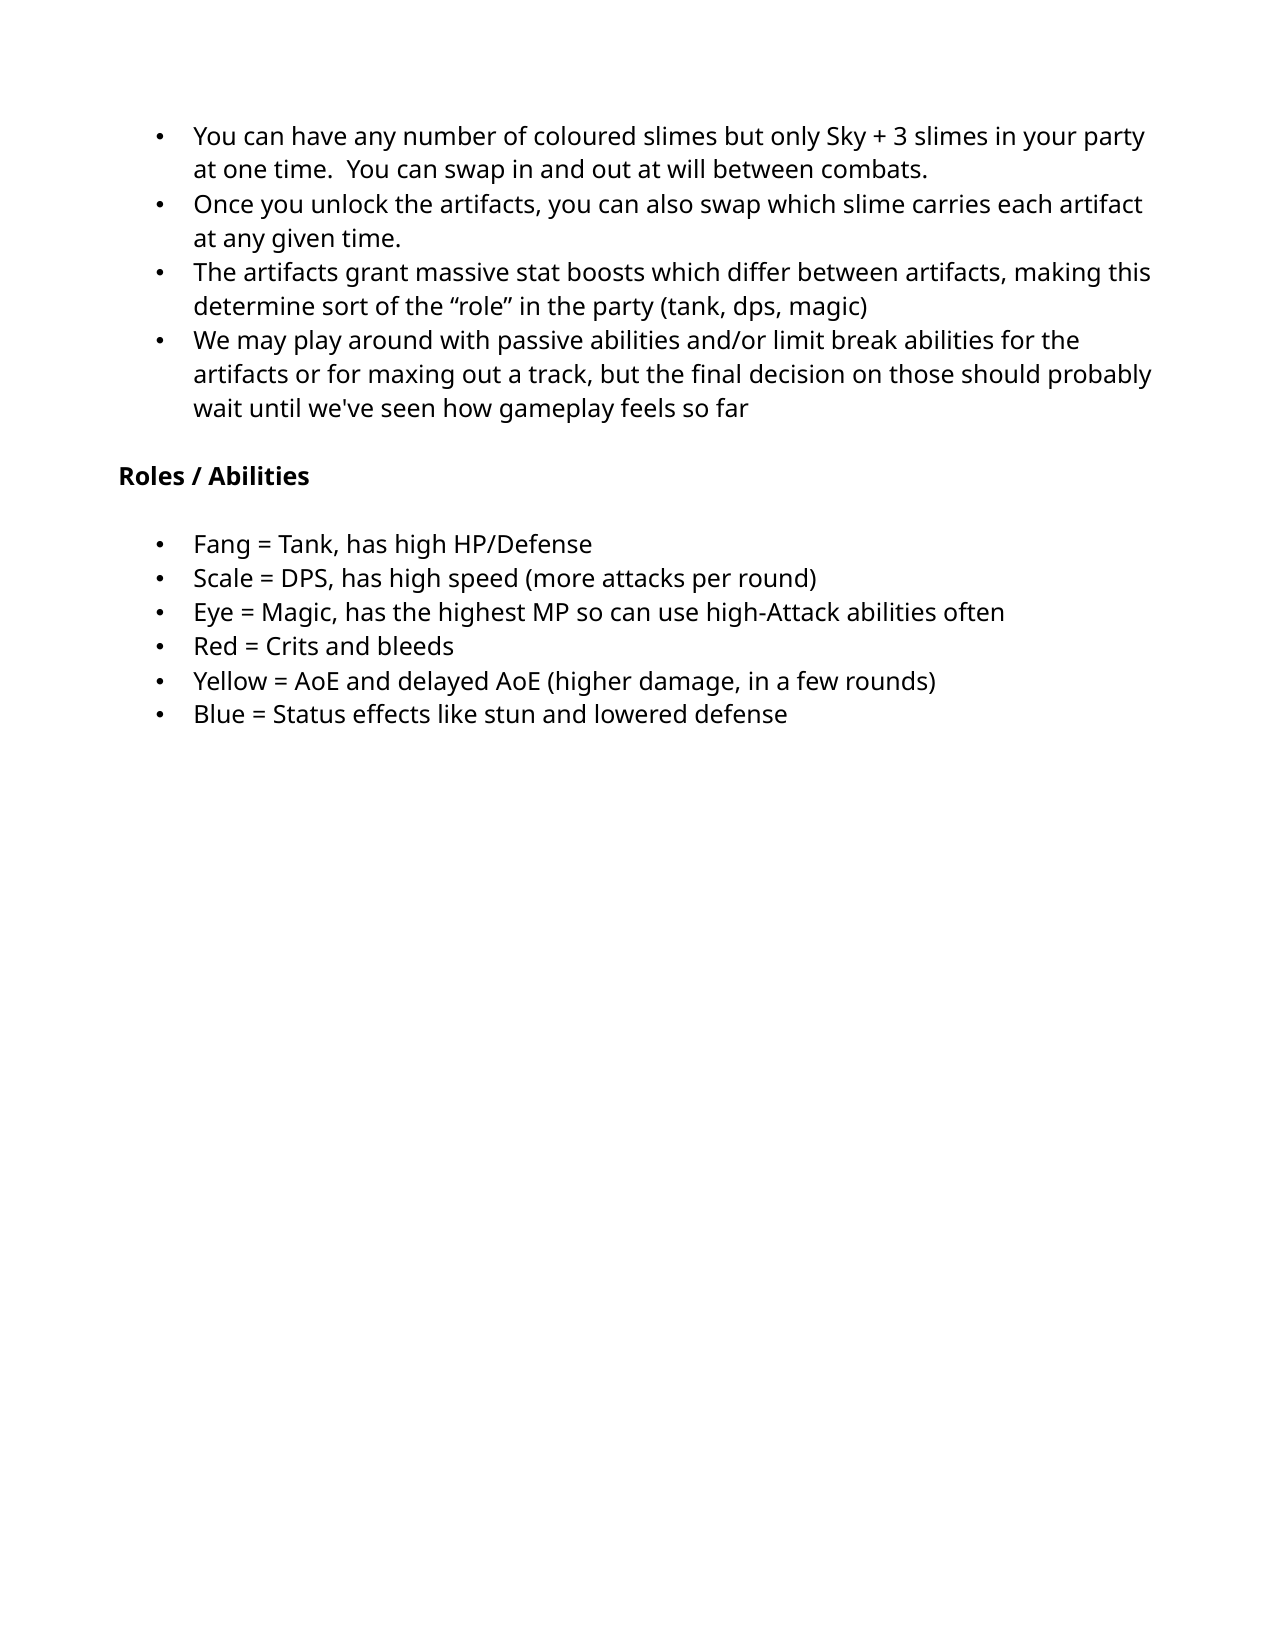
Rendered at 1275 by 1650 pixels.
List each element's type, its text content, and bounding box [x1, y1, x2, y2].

list Eye = Magic, has the highest MP so can use high-Attack abilities often [156, 595, 1157, 629]
list We may play around with passive abilities and/or limit break abilities for the artifacts or for maxing out a track, but the final decision on those should probably wait until we've seen how gameplay feels so far [156, 322, 1157, 425]
list You can have any number of coloured slimes but only Sky + 3 slimes in your party at one time. You can swap in and out at will between combats. [156, 118, 1157, 186]
list Blue = Status effects like stun and lowered defense [156, 697, 1157, 731]
list Scale = DPS, has high speed (more attacks per round) [156, 561, 1157, 595]
list The artifacts grant massive stat boosts which differ between artifacts, making this determine sort of the “role” in the party (tank, dps, magic) [156, 254, 1157, 322]
list Once you unlock the artifacts, you can also swap which slime carries each artifact at any given time. [156, 186, 1157, 254]
list Red = Crits and bleeds [156, 629, 1157, 663]
list Fang = Tank, has high HP/Defense [156, 527, 1157, 561]
list Yellow = AoE and delayed AoE (higher damage, in a few rounds) [156, 663, 1157, 697]
text Roles / Abilities [118, 459, 1157, 493]
